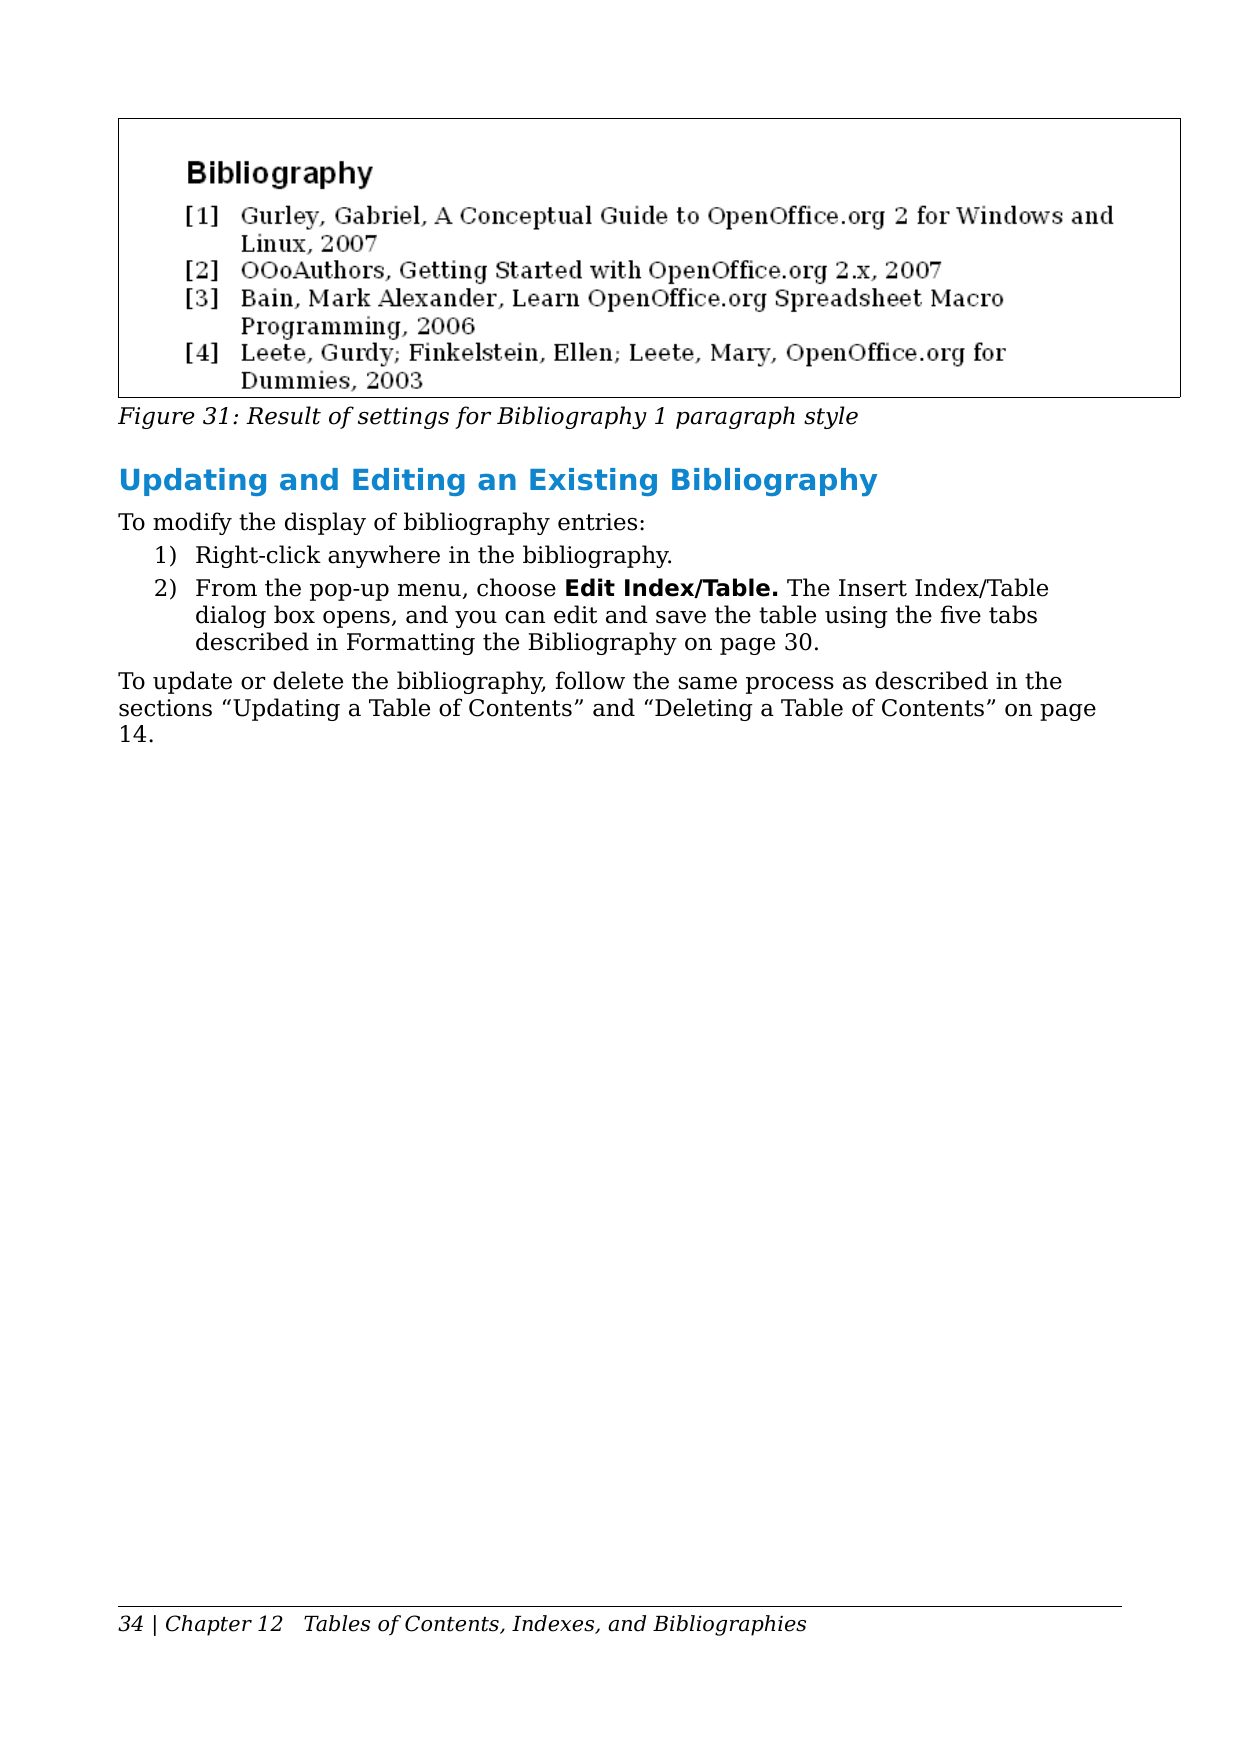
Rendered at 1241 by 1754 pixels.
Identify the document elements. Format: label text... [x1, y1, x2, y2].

text Figure 31: Result of settings for Bibliography 1 paragraph style [118, 403, 1180, 430]
text To update or delete the bibliography, follow the same process as described in the sections “Updating a Table of Contents” and “Deleting a Table of Contents” on page 14. [118, 668, 1122, 748]
list From the pop-up menu, choose Edit Index/Table. The Insert Index/Table dialog box opens, and you can edit and save the table using the five tabs described in Formatting the Bibliography on page 30. [177, 576, 1122, 656]
list To modify the display of bibliography entries: [118, 509, 1122, 536]
list Right-click anywhere in the bibliography. [177, 543, 1122, 569]
picture [119, 119, 1180, 397]
subtitle Updating and Editing an Existing Bibliography [118, 463, 1122, 497]
